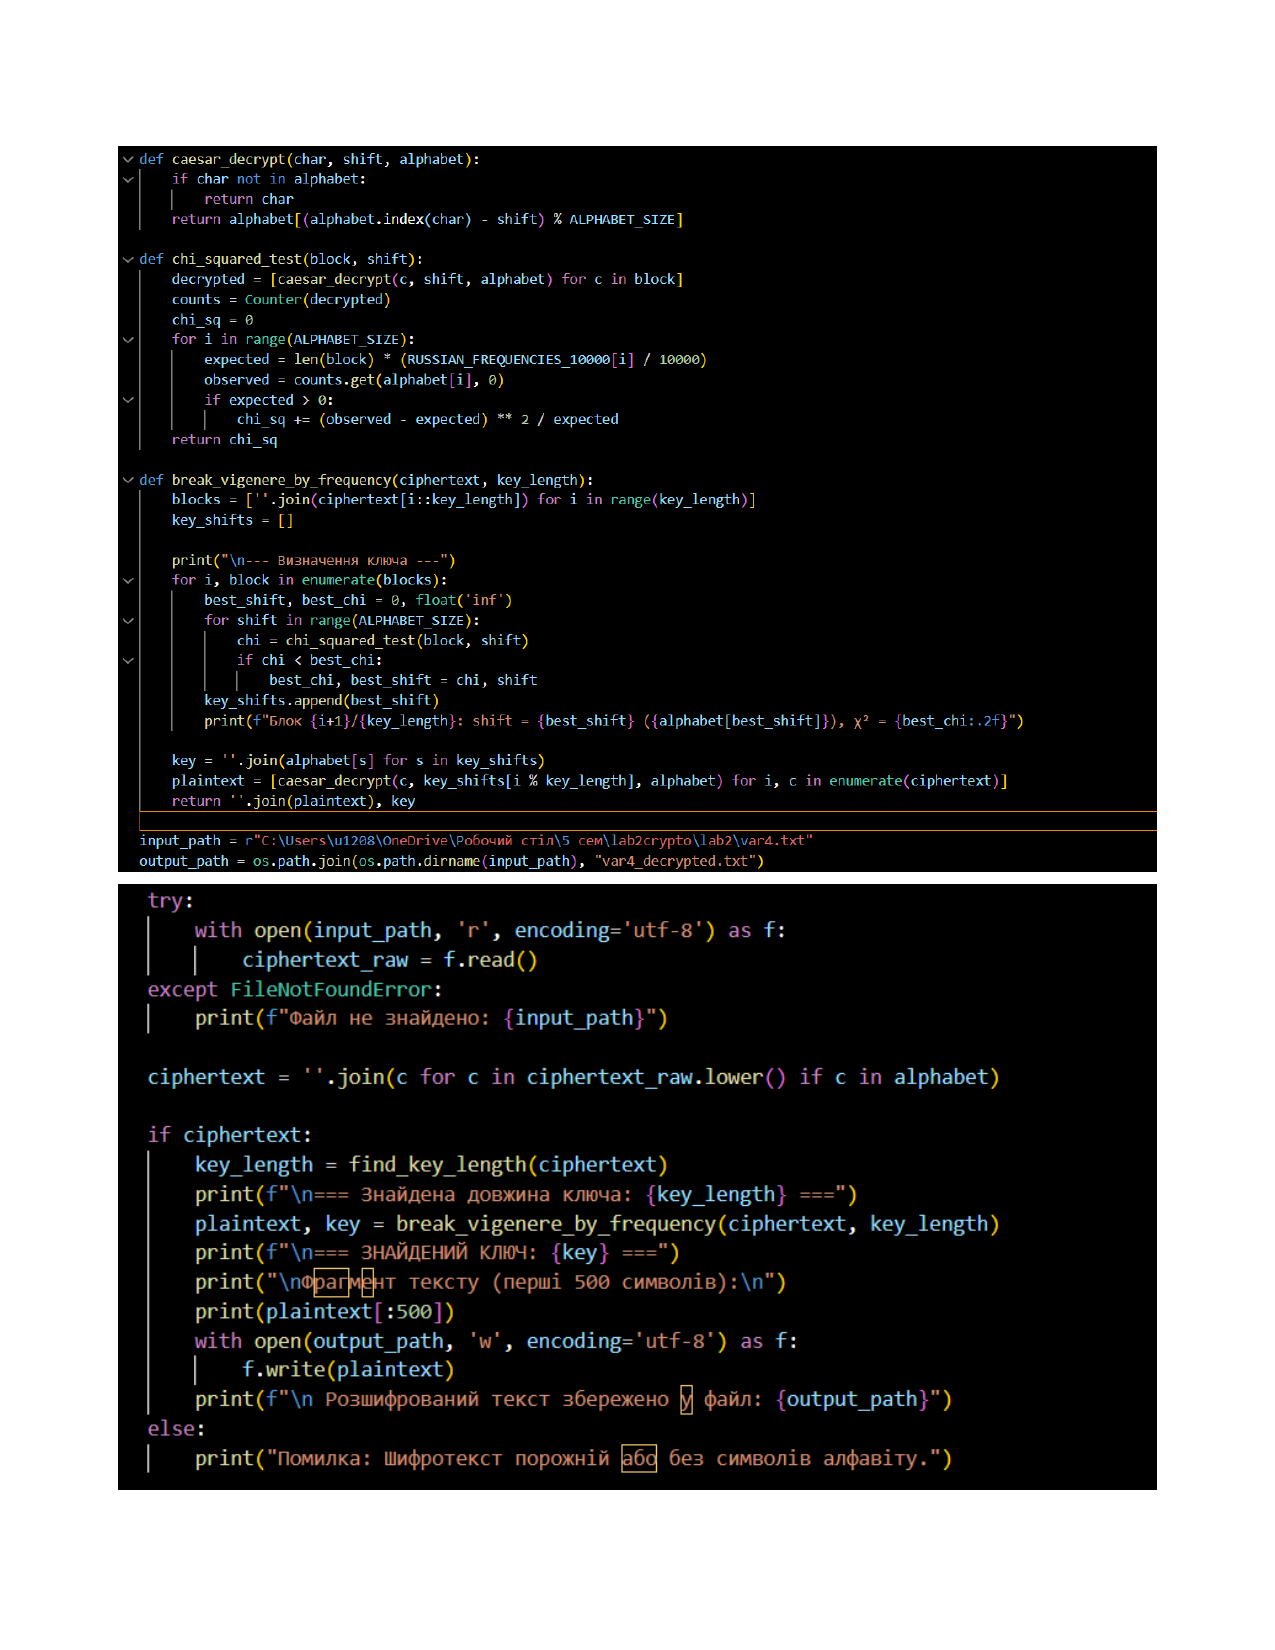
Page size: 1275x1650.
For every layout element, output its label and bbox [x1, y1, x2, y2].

picture [118, 146, 1157, 872]
picture [118, 884, 1157, 1490]
